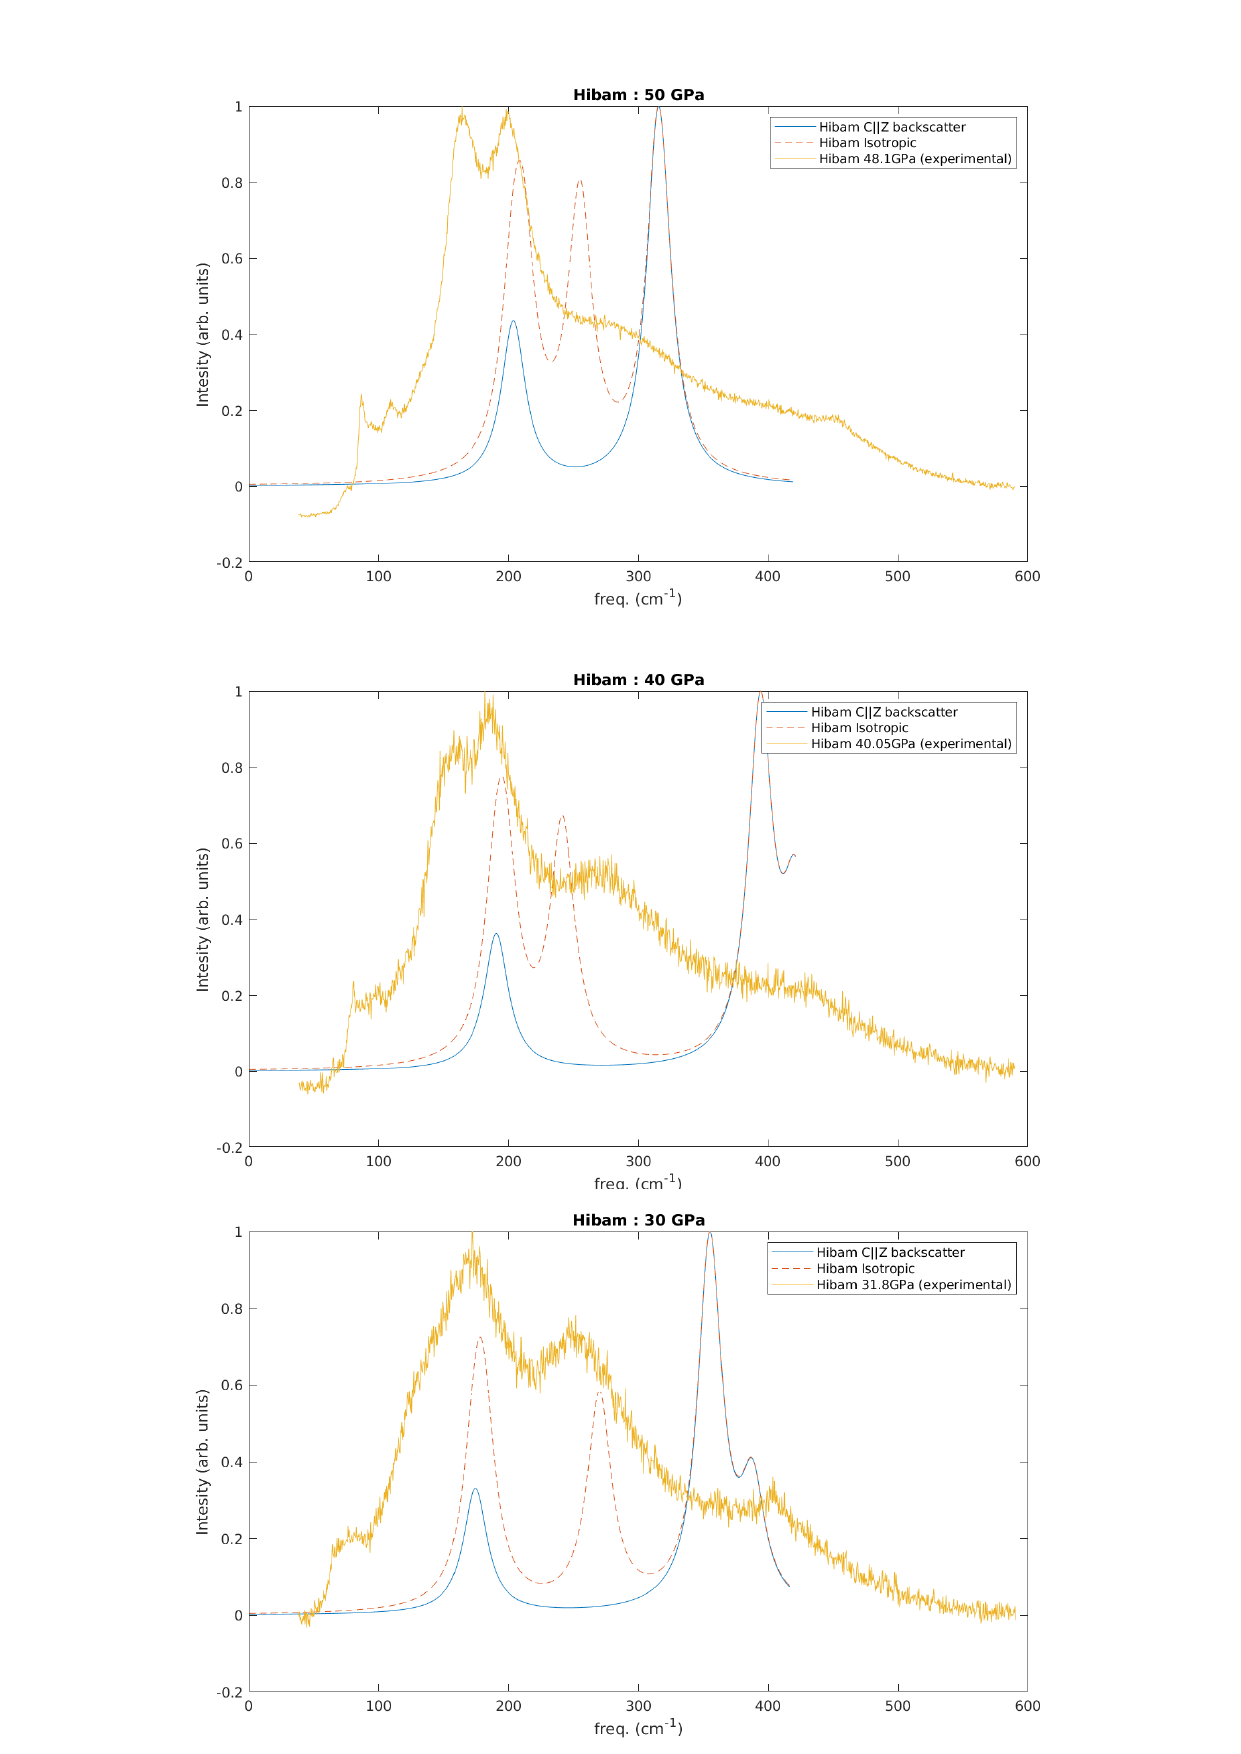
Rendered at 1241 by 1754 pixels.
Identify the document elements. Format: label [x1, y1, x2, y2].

picture [118, 64, 1123, 624]
picture [118, 649, 1123, 1754]
